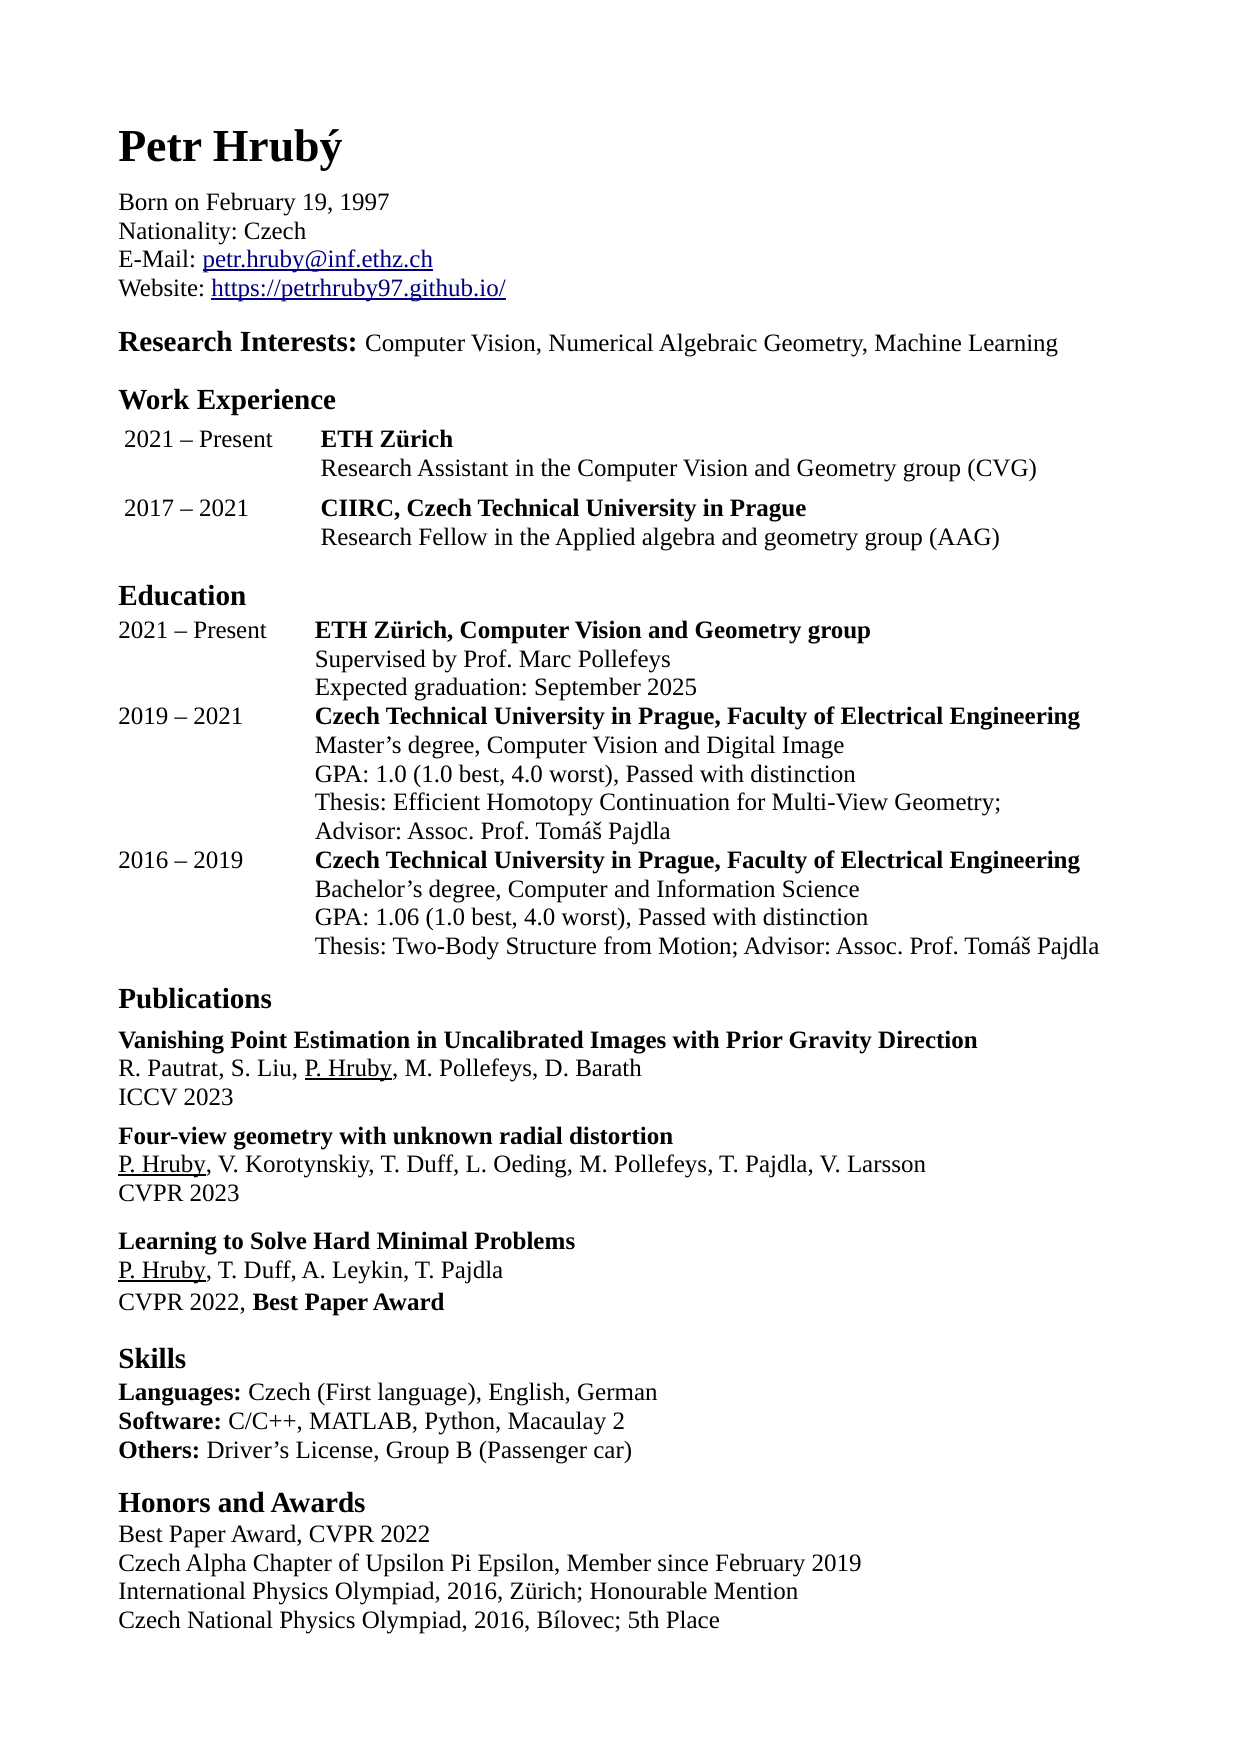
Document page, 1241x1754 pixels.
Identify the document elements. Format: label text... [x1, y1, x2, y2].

table_header ETH Zürich, Computer Vision and Geometry group Supervised by Prof. Marc Pollefeys Expected graduation: September 2025 [315, 615, 1123, 701]
text Learning to Solve Hard Minimal Problems [118, 1226, 1122, 1255]
text CVPR 2022, Best Paper Award [118, 1287, 1122, 1316]
text Work Experience [118, 382, 1122, 416]
text Honors and Awards [118, 1485, 1122, 1519]
table_cell Czech Technical University in Prague, Faculty of Electrical Engineering Master’s degree, Computer Vision and Digital Image GPA: 1.0 (1.0 best, 4.0 worst), Passed with distinction Thesis: Efficient Homotopy Continuation for Multi-View Geometry; Advisor: Assoc. Prof. Tomáš Pajdla [315, 701, 1123, 845]
text Best Paper Award, CVPR 2022 [118, 1519, 1122, 1548]
text Born on February 19, 1997 [118, 187, 1122, 216]
text CVPR 2023 [118, 1178, 1122, 1207]
table_cell 2019 – 2021 [118, 701, 314, 845]
text P. Hruby, T. Duff, A. Leykin, T. Pajdla [118, 1255, 1122, 1284]
text Research Interests: Computer Vision, Numerical Algebraic Geometry, Machine Learning [118, 324, 1122, 357]
text P. Hruby, V. Korotynskiy, T. Duff, L. Oeding, M. Pollefeys, T. Pajdla, V. Larsson [118, 1149, 1122, 1178]
table_cell CIIRC, Czech Technical University in Prague Research Fellow in the Applied algebra and geometry group (AAG) [315, 488, 1123, 557]
text Czech Alpha Chapter of Upsilon Pi Epsilon, Member since February 2019 [118, 1548, 1122, 1576]
text Vanishing Point Estimation in Uncalibrated Images with Prior Gravity Direction [118, 1025, 1122, 1053]
text ICCV 2023 [118, 1082, 1122, 1111]
text Nationality: Czech [118, 216, 1122, 244]
text International Physics Olympiad, 2016, Zürich; Honourable Mention [118, 1576, 1122, 1605]
text Skills [118, 1341, 1122, 1374]
text R. Pautrat, S. Liu, P. Hruby, M. Pollefeys, D. Barath [118, 1053, 1122, 1082]
text Four-view geometry with unknown radial distortion [118, 1121, 1122, 1149]
text E-Mail: petr.hruby@inf.ethz.ch [118, 244, 1122, 273]
table_cell 2017 – 2021 [118, 488, 314, 557]
text Czech National Physics Olympiad, 2016, Bílovec; 5th Place [118, 1605, 1122, 1634]
text Website: https://petrhruby97.github.io/ [118, 273, 1122, 302]
text Petr Hrubý [118, 118, 1122, 171]
text Education [118, 578, 1122, 612]
text Languages: Czech (First language), English, German [118, 1377, 1122, 1406]
table_header ETH Zürich Research Assistant in the Computer Vision and Geometry group (CVG) [315, 419, 1123, 488]
table_cell 2016 – 2019 [118, 845, 314, 960]
table_header 2021 – Present [118, 419, 314, 488]
table_cell Czech Technical University in Prague, Faculty of Electrical Engineering Bachelor’s degree, Computer and Information Science GPA: 1.06 (1.0 best, 4.0 worst), Passed with distinction Thesis: Two-Body Structure from Motion; Advisor: Assoc. Prof. Tomáš Pajdla [315, 845, 1123, 960]
text Others: Driver’s License, Group B (Passenger car) [118, 1435, 1122, 1464]
text Software: C/C++, MATLAB, Python, Macaulay 2 [118, 1406, 1122, 1435]
table_header 2021 – Present [118, 615, 314, 701]
text Publications [118, 982, 1122, 1015]
